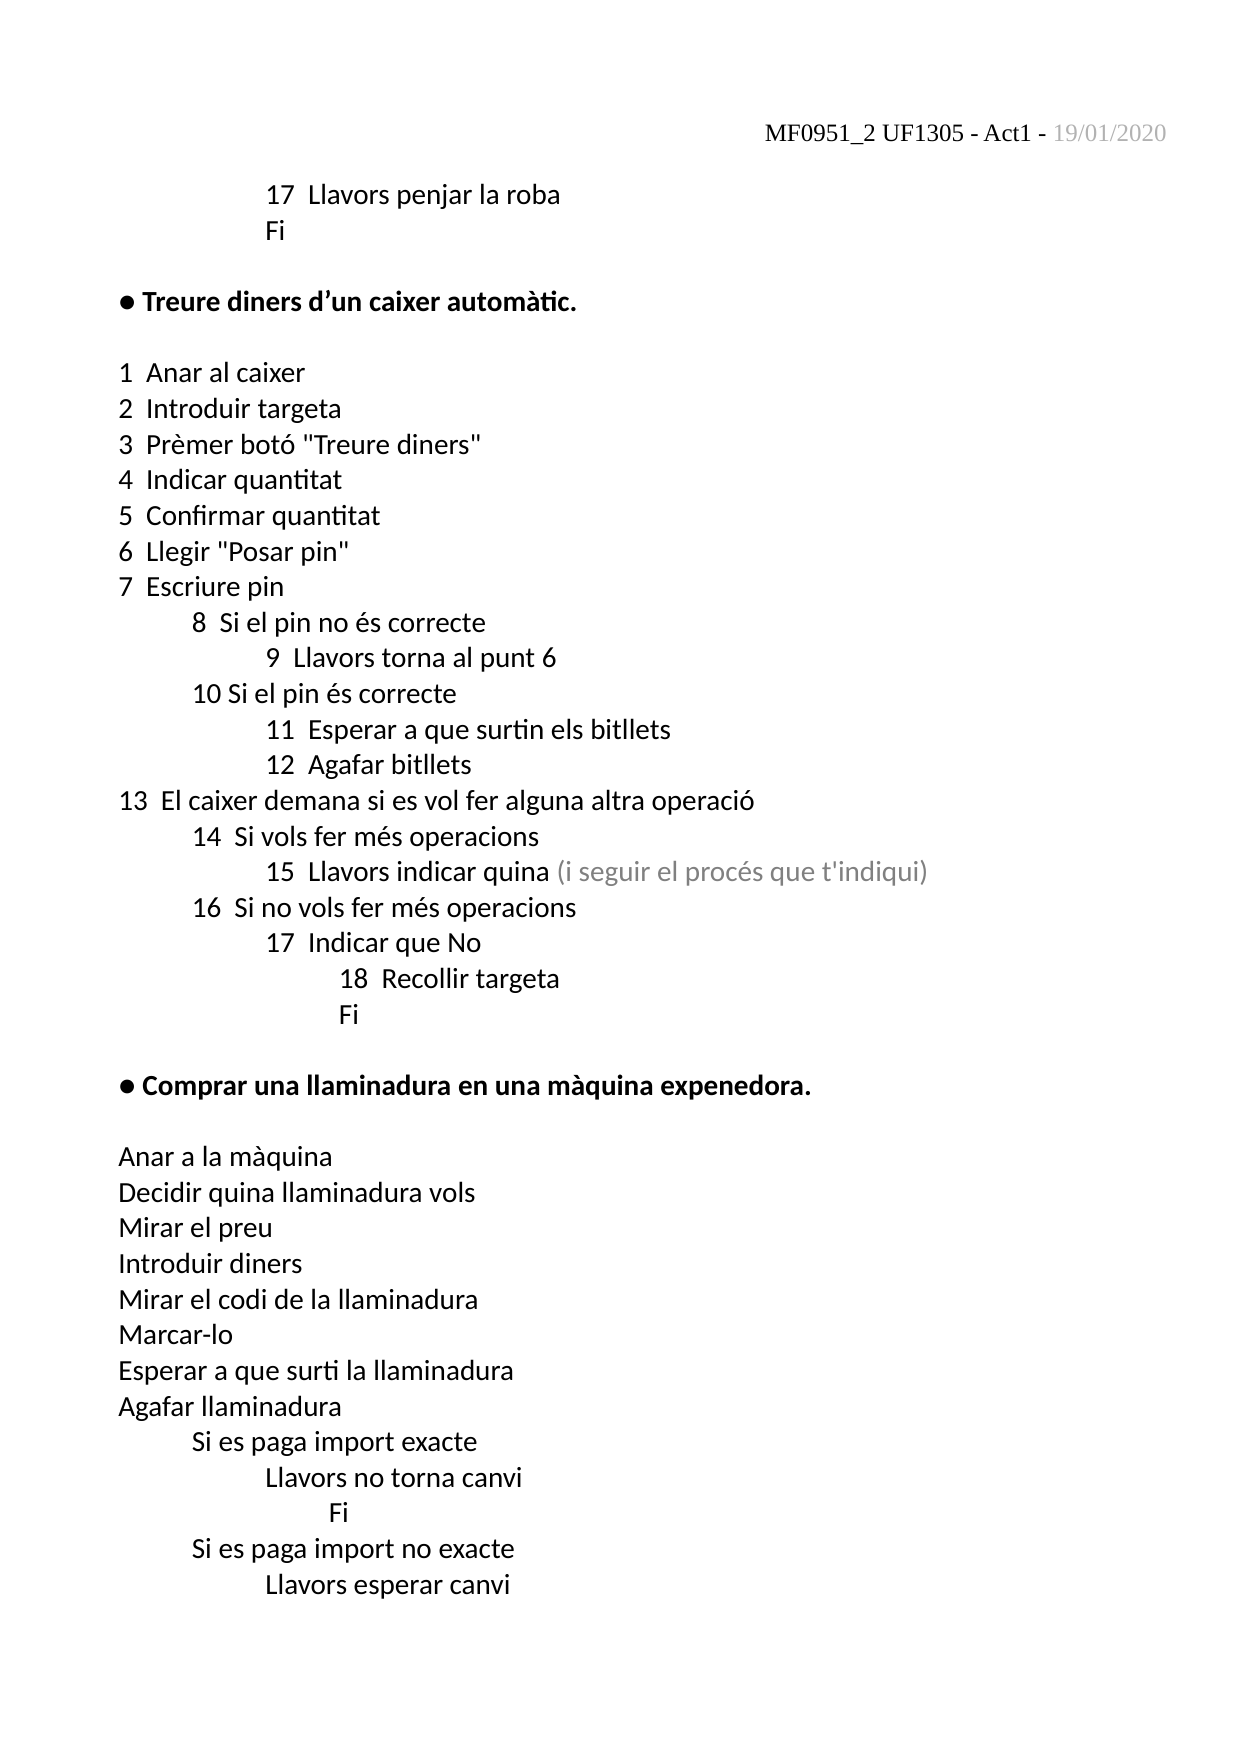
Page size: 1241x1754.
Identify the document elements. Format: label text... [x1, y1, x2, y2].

text Llavors no torna canvi [118, 1459, 1166, 1494]
text 1 Anar al caixer [118, 354, 1166, 390]
text Mirar el codi de la llaminadura [118, 1281, 1166, 1316]
text ● Comprar una llaminadura en una màquina expenedora. [118, 1067, 1166, 1103]
text 3 Prèmer botó "Treure diners" [118, 426, 1166, 461]
text Si es paga import exacte [118, 1423, 1166, 1459]
text 16 Si no vols fer més operacions [118, 889, 1166, 924]
text 17 Llavors penjar la roba [118, 176, 1166, 212]
text Fi [118, 996, 1166, 1031]
text 17 Indicar que No [118, 924, 1166, 960]
text Agafar llaminadura [118, 1388, 1166, 1423]
text Anar a la màquina [118, 1138, 1166, 1174]
text 2 Introduir targeta [118, 390, 1166, 426]
text 14 Si vols fer més operacions [118, 818, 1166, 853]
text ● Treure diners d’un caixer automàtic. [118, 283, 1166, 319]
text 12 Agafar bitllets [118, 746, 1166, 782]
text 9 Llavors torna al punt 6 [118, 639, 1166, 675]
text 18 Recollir targeta [118, 960, 1166, 996]
text 4 Indicar quantitat [118, 461, 1166, 497]
text 10 Si el pin és correcte [118, 675, 1166, 711]
text 6 Llegir "Posar pin" [118, 533, 1166, 568]
text 7 Escriure pin [118, 568, 1166, 604]
text Si es paga import no exacte [118, 1530, 1166, 1566]
text 5 Confirmar quantitat [118, 497, 1166, 533]
text Marcar-lo [118, 1316, 1166, 1352]
text 13 El caixer demana si es vol fer alguna altra operació [118, 782, 1166, 818]
text 11 Esperar a que surtin els bitllets [118, 711, 1166, 746]
text 15 Llavors indicar quina (i seguir el procés que t'indiqui) [118, 853, 1166, 889]
text Mirar el preu [118, 1209, 1166, 1245]
text Introduir diners [118, 1245, 1166, 1281]
text 8 Si el pin no és correcte [118, 604, 1166, 639]
text Fi [118, 1494, 1166, 1530]
text Llavors esperar canvi [118, 1566, 1166, 1601]
text Esperar a que surti la llaminadura [118, 1352, 1166, 1388]
text Decidir quina llaminadura vols [118, 1174, 1166, 1209]
text Fi [118, 212, 1166, 248]
